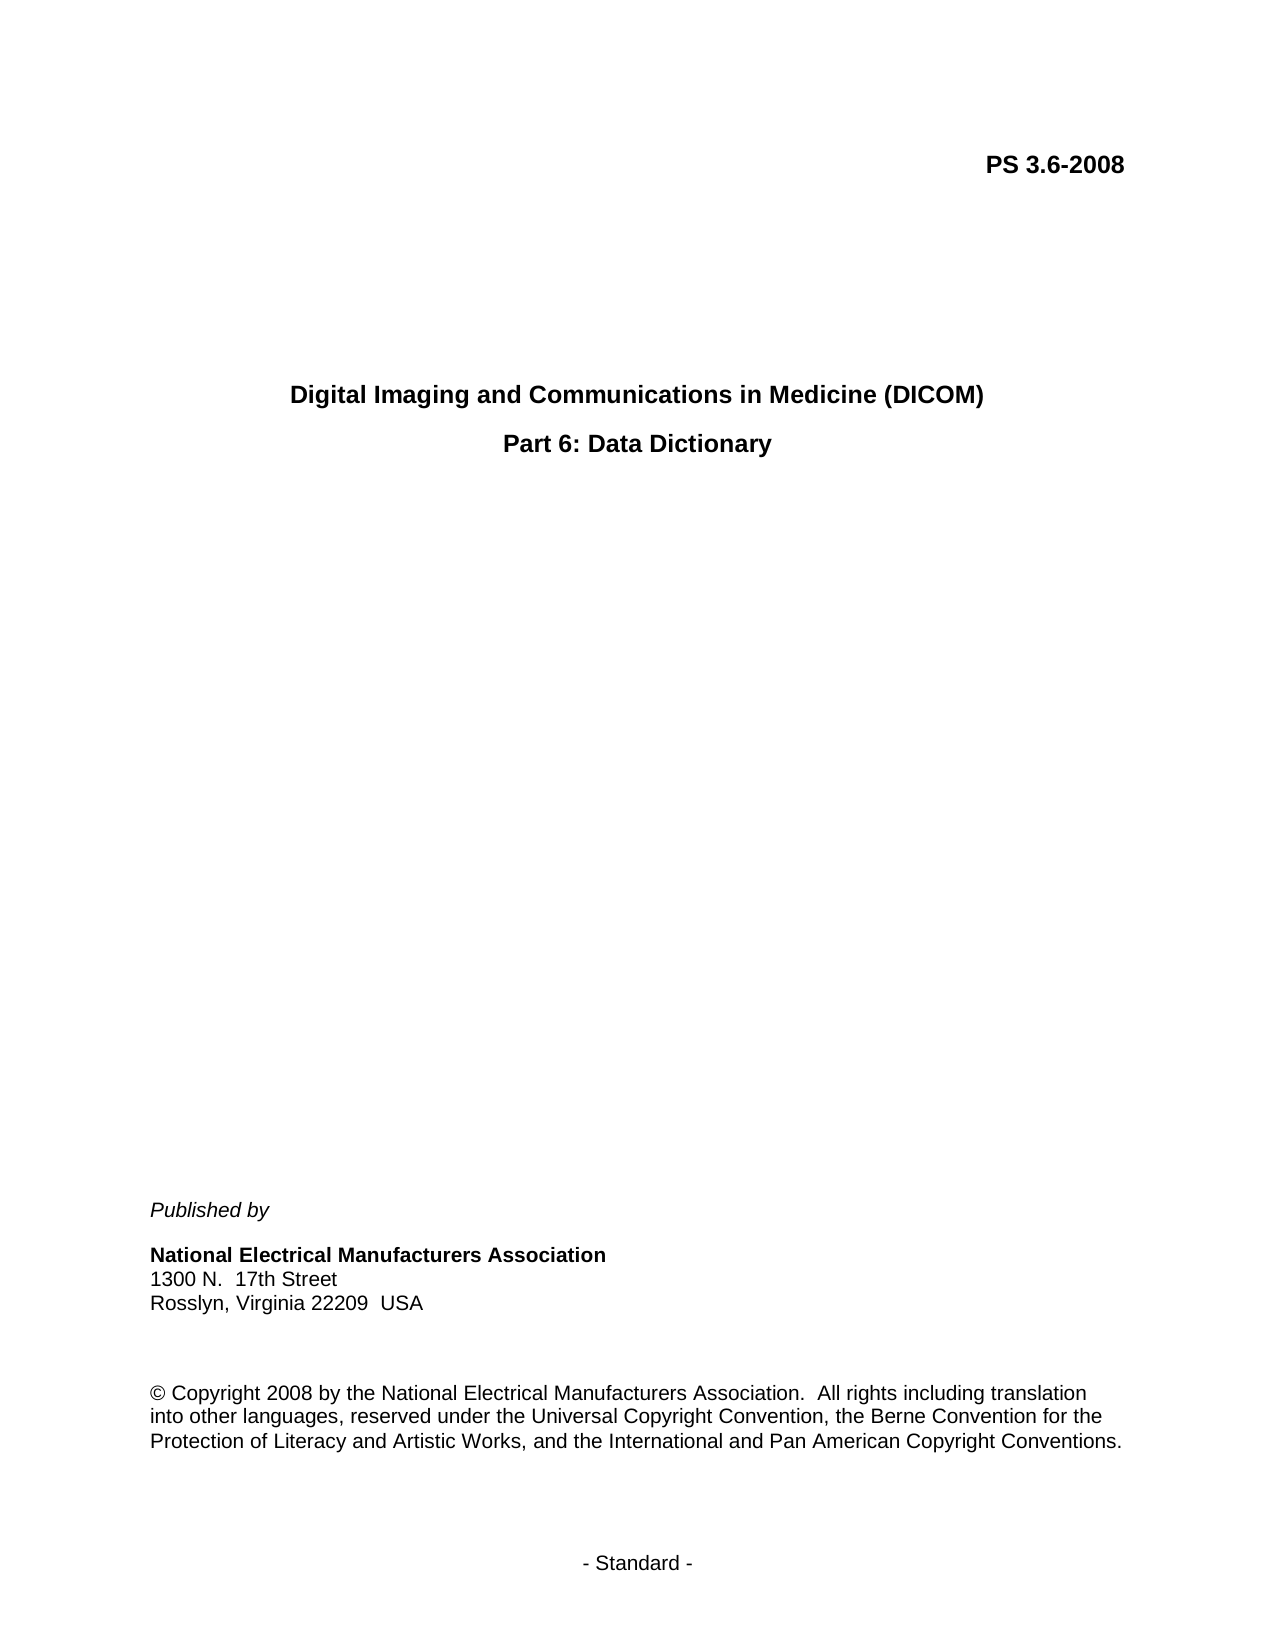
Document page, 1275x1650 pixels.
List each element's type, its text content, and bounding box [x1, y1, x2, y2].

title Digital Imaging and Communications in Medicine (DICOM) [150, 379, 1125, 408]
text Published by [150, 1198, 1125, 1222]
title Part 6: Data Dictionary [150, 429, 1125, 458]
text © Copyright 2008 by the National Electrical Manufacturers Association. All rights including translation into other languages, reserved under the Universal Copyright Convention, the Berne Convention for the Protection of Literacy and Artistic Works, and the International and Pan American Copyright Conventions. [150, 1380, 1125, 1453]
title PS 3.6-2008 [150, 150, 1125, 179]
text National Electrical Manufacturers Association 1300 N. 17th Street Rosslyn, Virginia 22209 USA [150, 1242, 1125, 1315]
